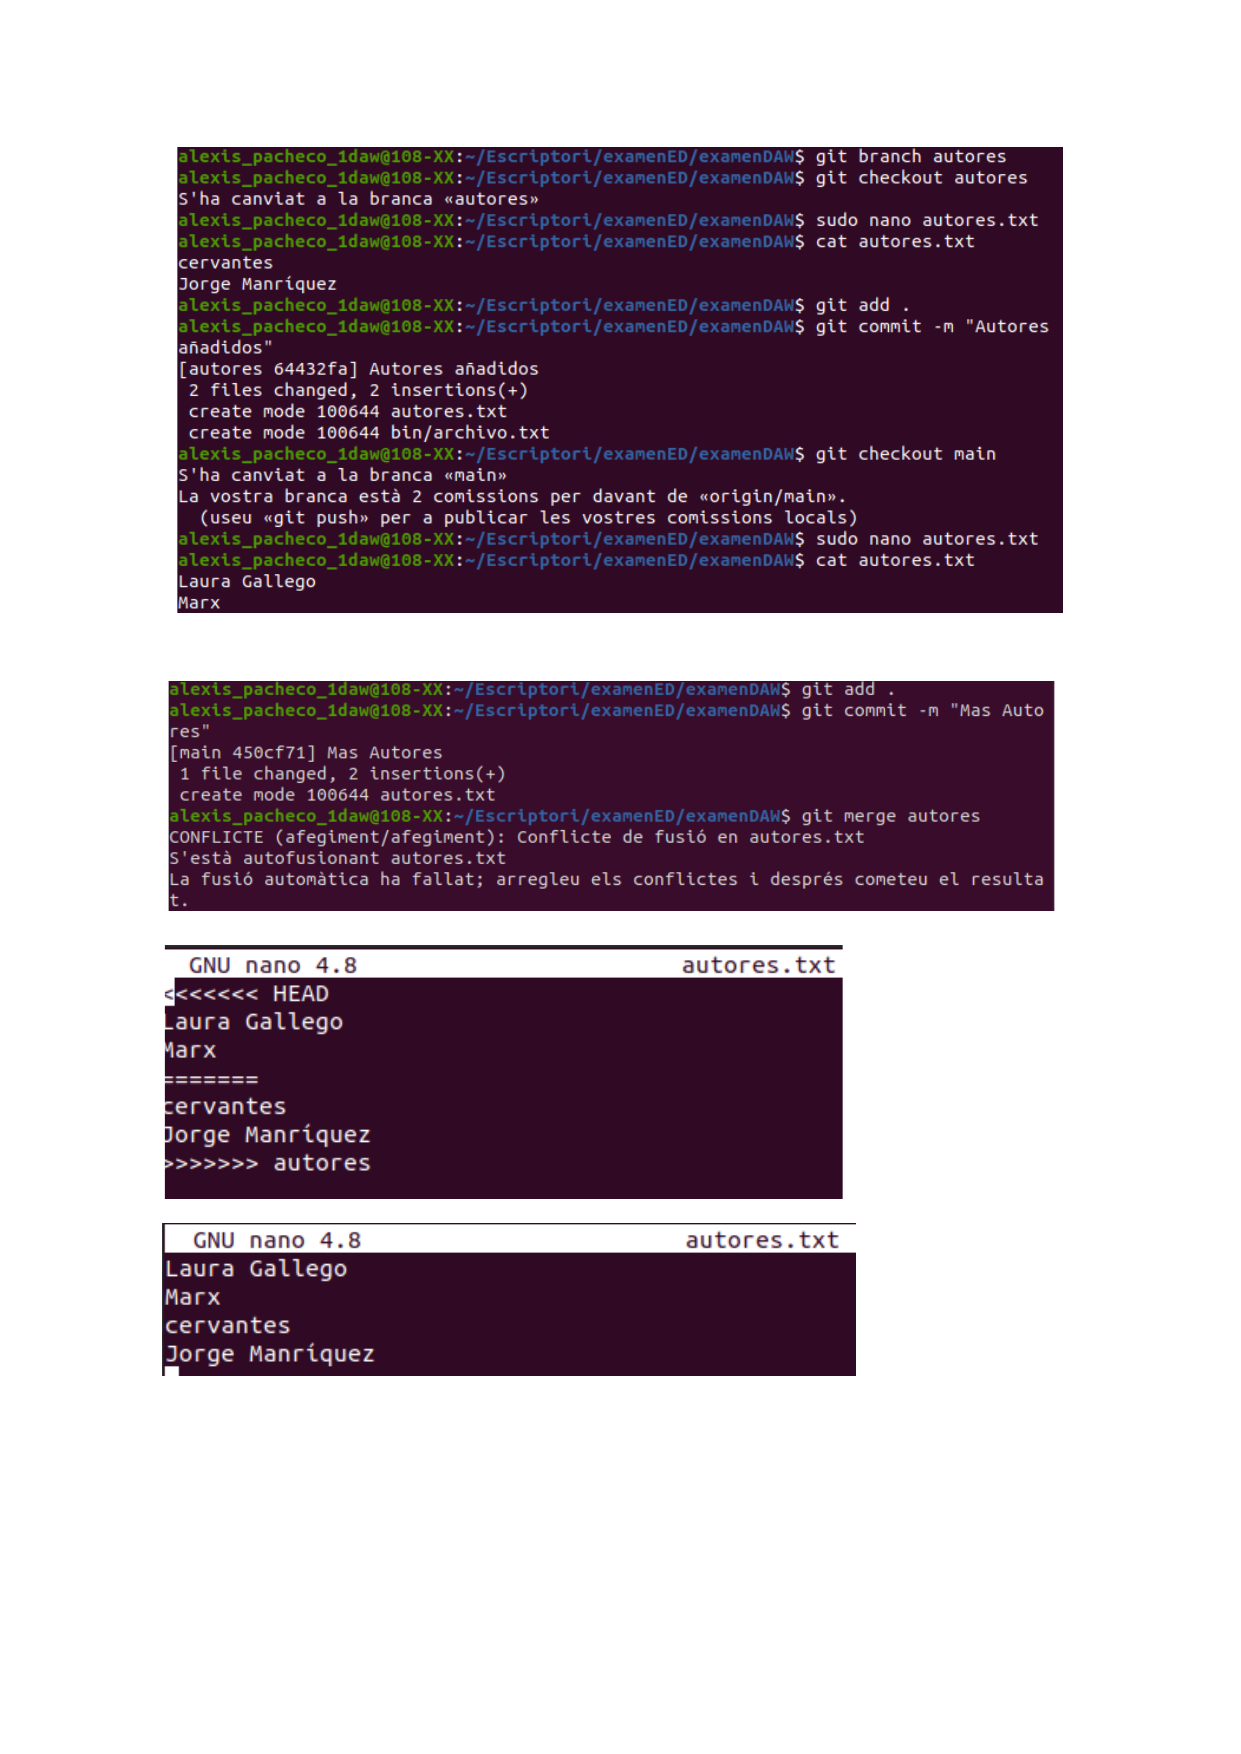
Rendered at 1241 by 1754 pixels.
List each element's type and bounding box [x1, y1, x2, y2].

picture [162, 1223, 856, 1376]
picture [164, 945, 843, 1199]
picture [177, 147, 1063, 613]
picture [168, 681, 1055, 911]
